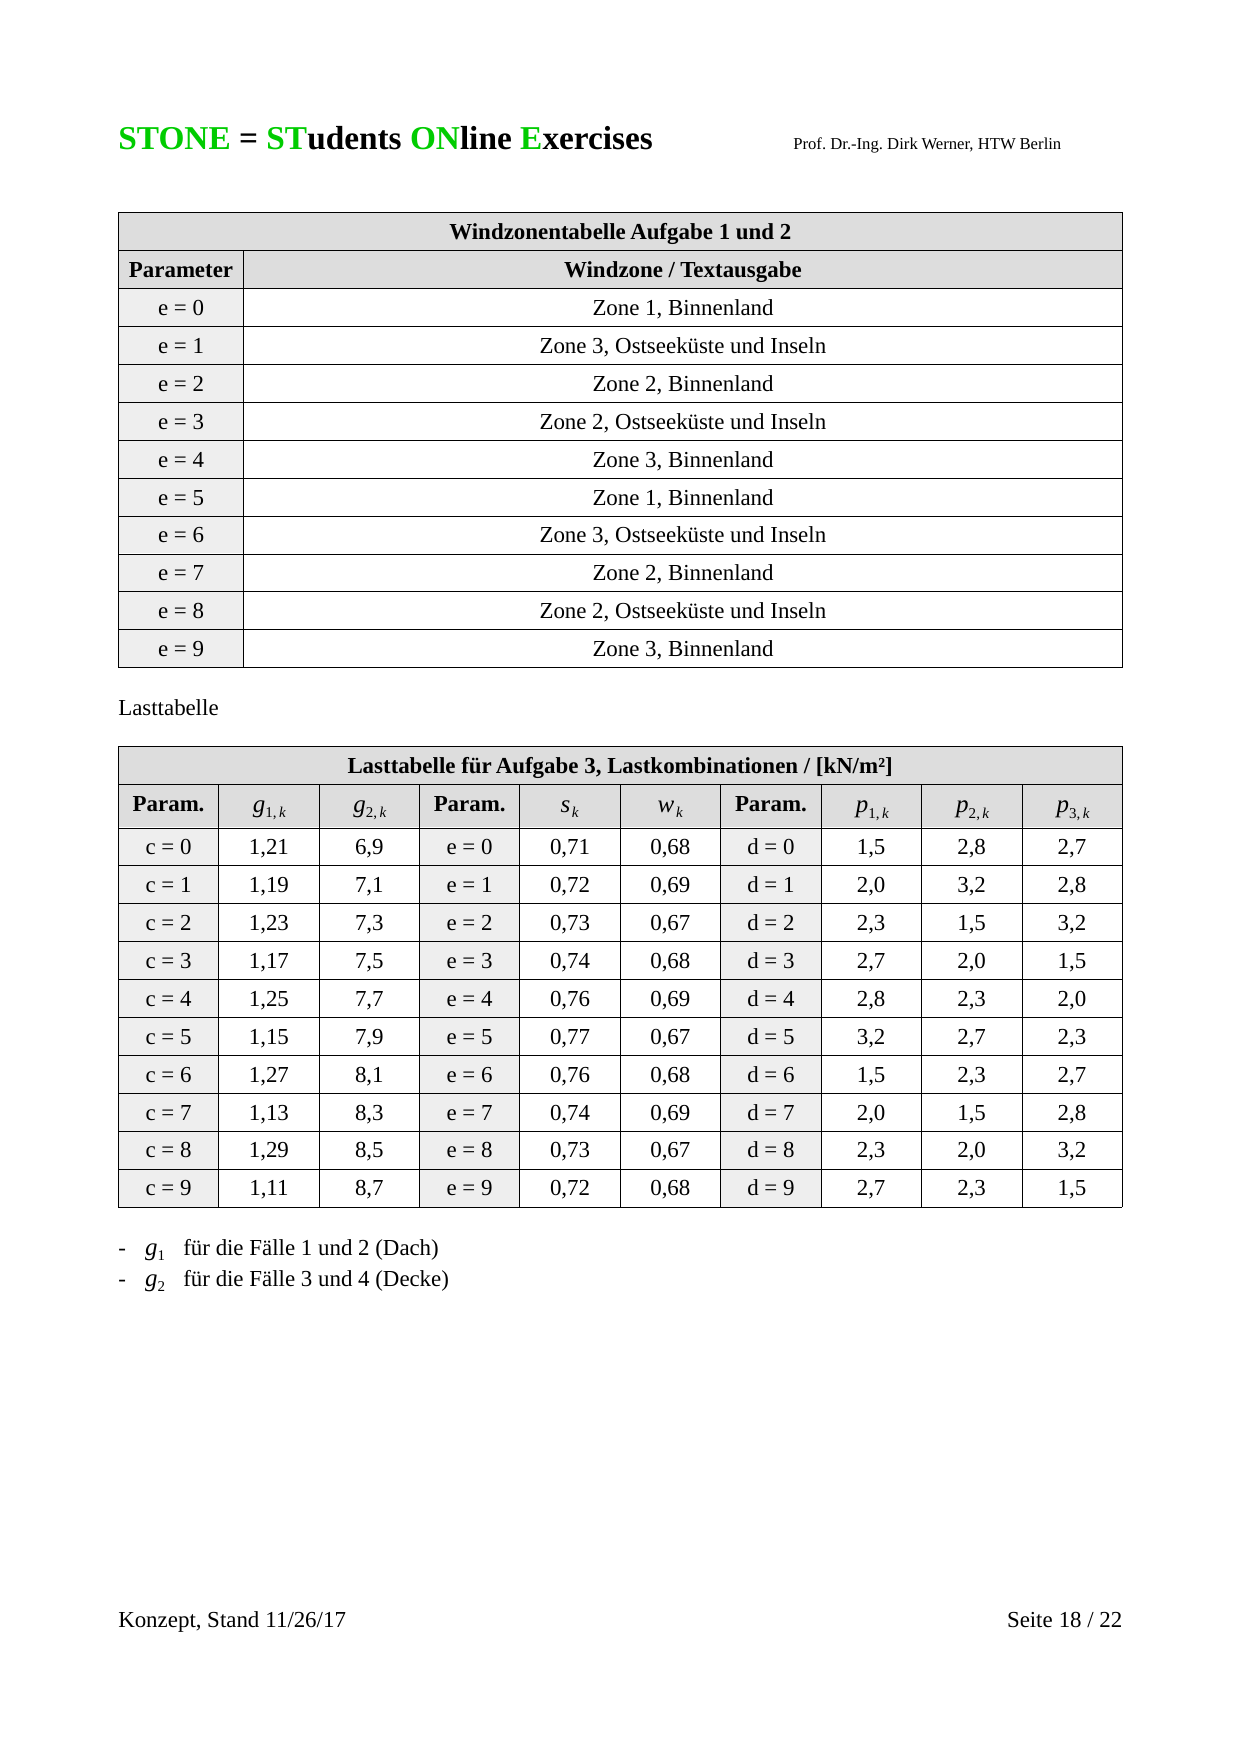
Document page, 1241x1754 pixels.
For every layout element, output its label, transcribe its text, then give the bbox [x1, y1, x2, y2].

table_cell 2,0 [822, 866, 921, 903]
table_cell d = 2 [721, 904, 821, 941]
table_cell 2,7 [822, 942, 921, 979]
table_cell d = 4 [721, 980, 821, 1017]
table_cell d = 1 [721, 866, 821, 903]
table_cell 3,2 [1023, 904, 1122, 941]
table_cell Param. [119, 785, 218, 827]
table_cell e = 3 [420, 942, 519, 979]
table_cell c = 2 [119, 904, 218, 941]
table_cell 0,68 [621, 1056, 720, 1093]
table_cell 0,73 [520, 1132, 620, 1169]
table_cell 2,0 [922, 942, 1022, 979]
table_cell 0,71 [520, 829, 620, 865]
table_header Windzonentabelle Aufgabe 1 und 2 [119, 213, 1122, 250]
table_cell e = 9 [119, 630, 243, 667]
table_cell 2,0 [1023, 980, 1122, 1017]
table_cell c = 0 [119, 829, 218, 865]
table_cell d = 6 [721, 1056, 821, 1093]
table_cell 0,74 [520, 942, 620, 979]
table_cell 2,3 [922, 1056, 1022, 1093]
table_cell 1,5 [822, 1056, 921, 1093]
table_cell Zone 3, Binnenland [244, 630, 1122, 667]
table_cell 1,17 [219, 942, 319, 979]
table_cell e = 0 [119, 289, 243, 326]
table_cell 2,0 [822, 1094, 921, 1131]
table_cell d = 8 [721, 1132, 821, 1169]
table_cell 1,21 [219, 829, 319, 865]
table_cell 8,5 [320, 1132, 419, 1169]
table_cell [822, 785, 921, 827]
table_cell c = 1 [119, 866, 218, 903]
table_cell 2,3 [1023, 1018, 1122, 1055]
table_cell 0,67 [621, 1018, 720, 1055]
table_cell e = 7 [119, 555, 243, 591]
table_cell Zone 3, Binnenland [244, 441, 1122, 478]
table_cell Param. [721, 785, 821, 827]
table_cell 2,7 [1023, 829, 1122, 865]
table_cell e = 6 [420, 1056, 519, 1093]
table_cell e = 8 [119, 592, 243, 629]
table_cell 0,69 [621, 1094, 720, 1131]
table_cell [219, 785, 319, 827]
table_cell e = 0 [420, 829, 519, 865]
table_cell 1,29 [219, 1132, 319, 1169]
table_cell c = 6 [119, 1056, 218, 1093]
table_cell [320, 785, 419, 827]
table_cell 0,67 [621, 904, 720, 941]
table_cell e = 1 [119, 327, 243, 364]
table_cell 7,9 [320, 1018, 419, 1055]
table_cell c = 4 [119, 980, 218, 1017]
table_cell Parameter [119, 251, 243, 288]
table_cell e = 4 [420, 980, 519, 1017]
table_cell 1,27 [219, 1056, 319, 1093]
table_cell 2,3 [822, 1132, 921, 1169]
table_cell c = 7 [119, 1094, 218, 1131]
table_cell 2,3 [922, 980, 1022, 1017]
table_cell Param. [420, 785, 519, 827]
table_cell e = 8 [420, 1132, 519, 1169]
table_cell 2,7 [822, 1170, 921, 1207]
table_cell 3,2 [822, 1018, 921, 1055]
table_cell 0,72 [520, 1170, 620, 1207]
table_cell 0,76 [520, 1056, 620, 1093]
table_cell e = 1 [420, 866, 519, 903]
table_cell 2,8 [822, 980, 921, 1017]
table_cell e = 5 [420, 1018, 519, 1055]
table_cell 1,15 [219, 1018, 319, 1055]
table_cell 7,5 [320, 942, 419, 979]
table_cell c = 8 [119, 1132, 218, 1169]
table_cell 8,3 [320, 1094, 419, 1131]
text -für die Fälle 1 und 2 (Dach) [118, 1233, 1122, 1264]
table_cell 2,8 [922, 829, 1022, 865]
text Lasttabelle [118, 694, 1122, 720]
table_cell 6,9 [320, 829, 419, 865]
table_cell c = 9 [119, 1170, 218, 1207]
table_cell 1,25 [219, 980, 319, 1017]
table_cell 3,2 [922, 866, 1022, 903]
table_cell 1,11 [219, 1170, 319, 1207]
table_cell Zone 1, Binnenland [244, 289, 1122, 326]
table_cell 0,74 [520, 1094, 620, 1131]
table_cell Zone 2, Binnenland [244, 365, 1122, 402]
table_cell 0,69 [621, 980, 720, 1017]
table_cell 7,7 [320, 980, 419, 1017]
table_cell d = 3 [721, 942, 821, 979]
table_cell Zone 1, Binnenland [244, 479, 1122, 516]
table_cell d = 7 [721, 1094, 821, 1131]
table_cell 0,73 [520, 904, 620, 941]
table_cell 2,3 [922, 1170, 1022, 1207]
table_cell Zone 2, Ostseeküste und Inseln [244, 592, 1122, 629]
table_cell c = 5 [119, 1018, 218, 1055]
table_cell [922, 785, 1022, 827]
table_cell e = 2 [420, 904, 519, 941]
table_cell Zone 3, Ostseeküste und Inseln [244, 327, 1122, 364]
table_cell 2,8 [1023, 866, 1122, 903]
table_cell d = 0 [721, 829, 821, 865]
table_cell 0,68 [621, 829, 720, 865]
table_cell e = 3 [119, 403, 243, 440]
table_cell 1,5 [822, 829, 921, 865]
table_cell e = 7 [420, 1094, 519, 1131]
table_cell 1,5 [1023, 1170, 1122, 1207]
table_cell 7,1 [320, 866, 419, 903]
table_cell 2,3 [822, 904, 921, 941]
text -für die Fälle 3 und 4 (Decke) [118, 1264, 1122, 1296]
table_cell 2,7 [922, 1018, 1022, 1055]
table_cell 8,1 [320, 1056, 419, 1093]
table_cell c = 3 [119, 942, 218, 979]
table_cell Zone 2, Ostseeküste und Inseln [244, 403, 1122, 440]
table_cell 0,72 [520, 866, 620, 903]
table_cell e = 2 [119, 365, 243, 402]
table_cell d = 9 [721, 1170, 821, 1207]
table_cell Zone 2, Binnenland [244, 555, 1122, 591]
table_cell e = 9 [420, 1170, 519, 1207]
table_cell 2,7 [1023, 1056, 1122, 1093]
table_cell [520, 785, 620, 827]
table_cell 0,76 [520, 980, 620, 1017]
table_cell 1,23 [219, 904, 319, 941]
table_cell 2,8 [1023, 1094, 1122, 1131]
table_cell 1,19 [219, 866, 319, 903]
table_cell e = 5 [119, 479, 243, 516]
table_cell [621, 785, 720, 827]
table_cell d = 5 [721, 1018, 821, 1055]
table_cell 0,67 [621, 1132, 720, 1169]
table_cell 7,3 [320, 904, 419, 941]
table_cell 8,7 [320, 1170, 419, 1207]
table_cell [1023, 785, 1122, 827]
table_cell Zone 3, Ostseeküste und Inseln [244, 517, 1122, 553]
table_cell Windzone / Textausgabe [244, 251, 1122, 288]
table_cell 0,68 [621, 1170, 720, 1207]
table_cell 1,5 [922, 904, 1022, 941]
table_cell 0,69 [621, 866, 720, 903]
table_cell e = 6 [119, 517, 243, 553]
table_cell 0,68 [621, 942, 720, 979]
table_cell 1,13 [219, 1094, 319, 1131]
table_cell 2,0 [922, 1132, 1022, 1169]
table_cell 3,2 [1023, 1132, 1122, 1169]
table_header Lasttabelle für Aufgabe 3, Lastkombinationen / [kN/m²] [119, 747, 1122, 784]
table_cell e = 4 [119, 441, 243, 478]
table_cell 1,5 [1023, 942, 1122, 979]
table_cell 1,5 [922, 1094, 1022, 1131]
table_cell 0,77 [520, 1018, 620, 1055]
